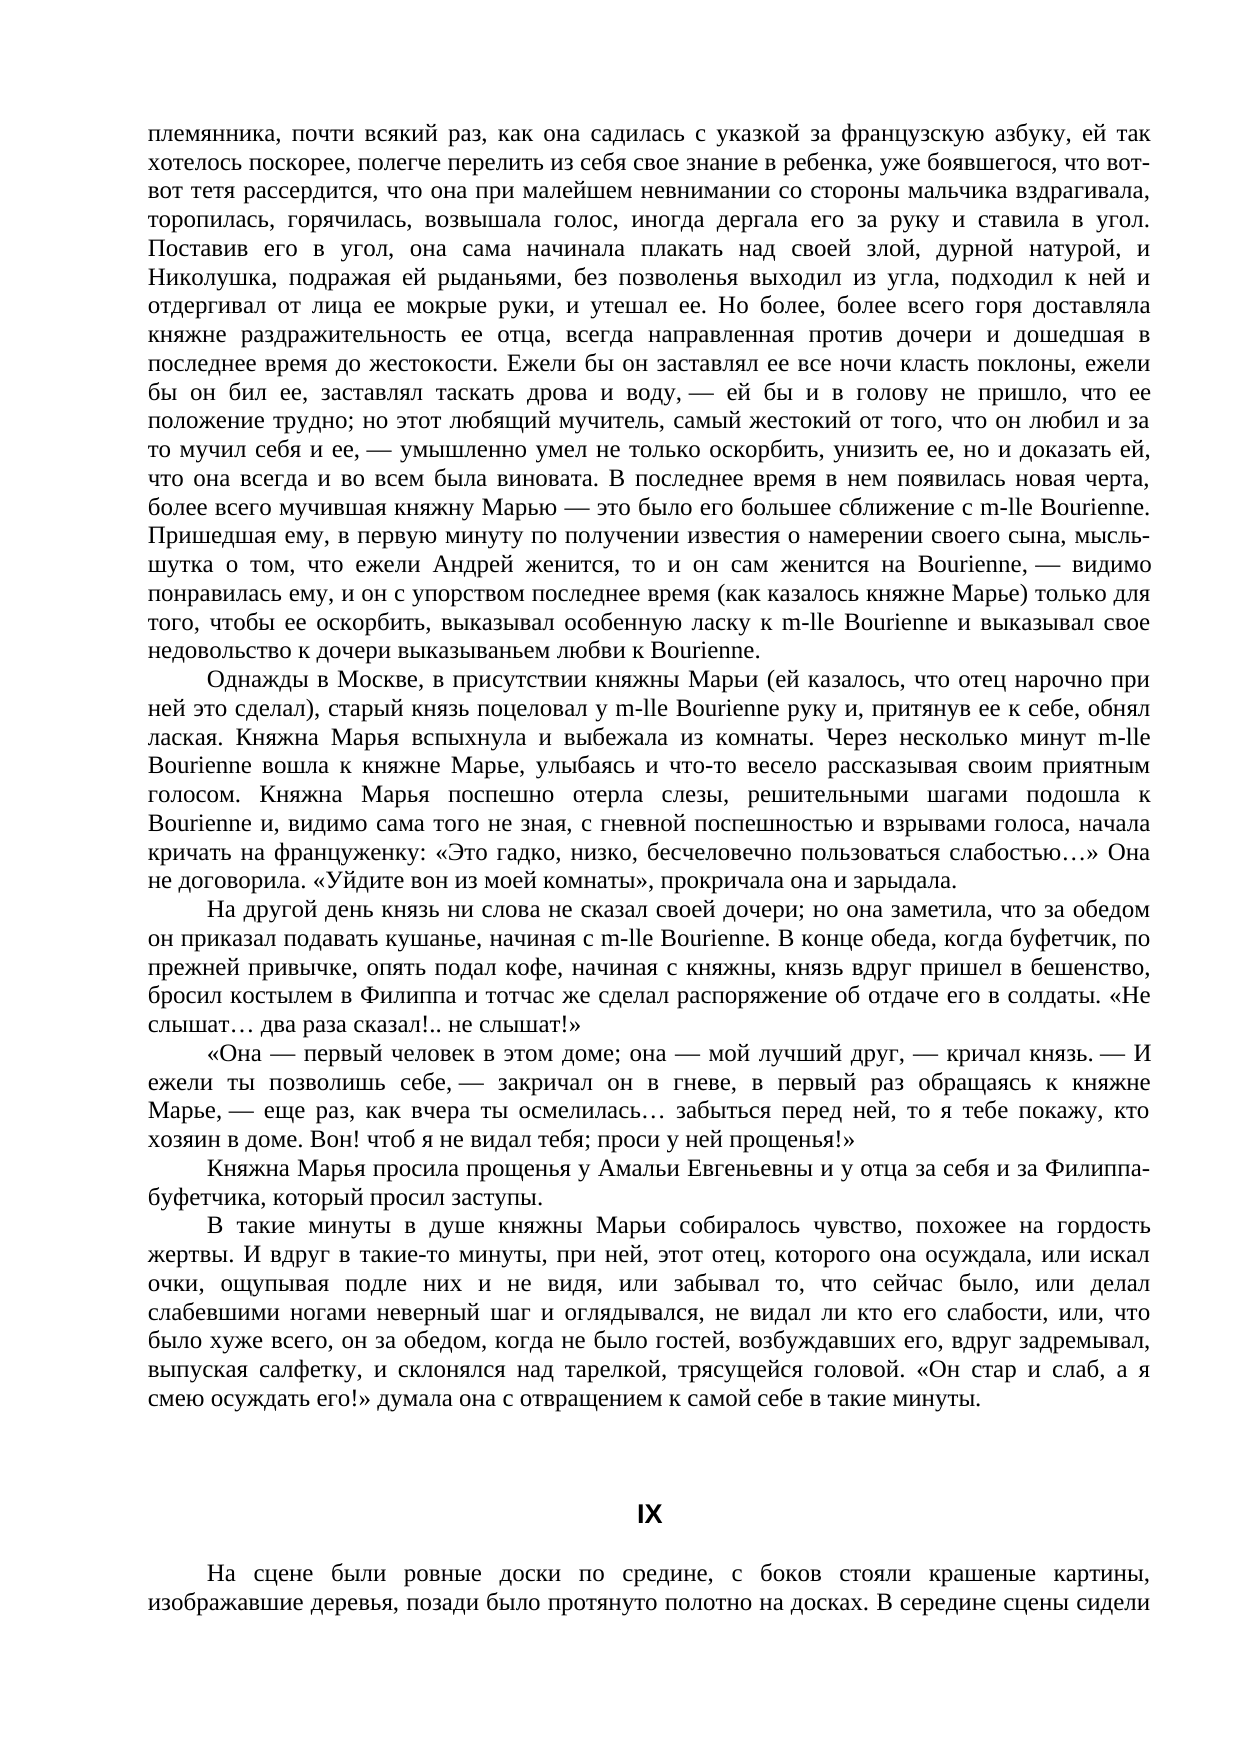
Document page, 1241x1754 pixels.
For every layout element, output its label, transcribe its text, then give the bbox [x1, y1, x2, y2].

text На сцене были ровные доски по средине, с боков стояли крашеные картины, изображавшие деревья, позади было протянуто полотно на досках. В середине сцены сидели [148, 1558, 1152, 1616]
text племянника, почти всякий раз, как она садилась с указкой за французскую азбуку, ей так хотелось поскорее, полегче перелить из себя свое знание в ребенка, уже боявшегося, что вот-вот тетя рассердится, что она при малейшем невнимании со стороны мальчика вздрагивала, торопилась, горячилась, возвышала голос, иногда дергала его за руку и ставила в угол. Поставив его в угол, она сама начинала плакать над своей злой, дурной натурой, и Николушка, подражая ей рыданьями, без позволенья выходил из угла, подходил к ней и отдергивал от лица ее мокрые руки, и утешал ее. Но более, более всего горя доставляла княжне раздражительность ее отца, всегда направленная против дочери и дошедшая в последнее время до жестокости. Ежели бы он заставлял ее все ночи класть поклоны, ежели бы он бил ее, заставлял таскать дрова и воду, — ей бы и в голову не пришло, что ее положение трудно; но этот любящий мучитель, самый жестокий от того, что он любил и за то мучил себя и ее, — умышленно умел не только оскорбить, унизить ее, но и доказать ей, что она всегда и во всем была виновата. В последнее время в нем появилась новая черта, более всего мучившая княжну Марью — это было его большее сближение с m-lle Bourienne. Пришедшая ему, в первую минуту по получении известия о намерении своего сына, мысль-шутка о том, что ежели Андрей женится, то и он сам женится на Bourienne, — видимо понравилась ему, и он с упорством последнее время (как казалось княжне Марье) только для того, чтобы ее оскорбить, выказывал особенную ласку к m-lle Bоurienne и выказывал свое недовольство к дочери выказываньем любви к Bourienne. [148, 118, 1152, 664]
text В такие минуты в душе княжны Марьи собиралось чувство, похожее на гордость жертвы. И вдруг в такие-то минуты, при ней, этот отец, которого она осуждала, или искал очки, ощупывая подле них и не видя, или забывал то, что сейчас было, или делал слабевшими ногами неверный шаг и оглядывался, не видал ли кто его слабости, или, что было хуже всего, он за обедом, когда не было гостей, возбуждавших его, вдруг задремывал, выпуская салфетку, и склонялся над тарелкой, трясущейся головой. «Он стар и слаб, а я смею осуждать его!» думала она с отвращением к самой себе в такие минуты. [148, 1211, 1152, 1412]
subtitle IX [148, 1498, 1152, 1529]
text Однажды в Москве, в присутствии княжны Марьи (ей казалось, что отец нарочно при ней это сделал), старый князь поцеловал у m-lle Bourienne руку и, притянув ее к себе, обнял лаская. Княжна Марья вспыхнула и выбежала из комнаты. Через несколько минут m-lle Bourienne вошла к княжне Марье, улыбаясь и что-то весело рассказывая своим приятным голосом. Княжна Марья поспешно отерла слезы, решительными шагами подошла к Bourienne и, видимо сама того не зная, с гневной поспешностью и взрывами голоса, начала кричать на француженку: «Это гадко, низко, бесчеловечно пользоваться слабостью…» Она не договорила. «Уйдите вон из моей комнаты», прокричала она и зарыдала. [148, 664, 1152, 894]
text «Она — первый человек в этом доме; она — мой лучший друг, — кричал князь. — И ежели ты позволишь себе, — закричал он в гневе, в первый раз обращаясь к княжне Марье, — еще раз, как вчера ты осмелилась… забыться перед ней, то я тебе покажу, кто хозяин в доме. Вон! чтоб я не видал тебя; проси у ней прощенья!» [148, 1038, 1152, 1153]
text На другой день князь ни слова не сказал своей дочери; но она заметила, что за обедом он приказал подавать кушанье, начиная с m-lle Bourienne. В конце обеда, когда буфетчик, по прежней привычке, опять подал кофе, начиная с княжны, князь вдруг пришел в бешенство, бросил костылем в Филиппа и тотчас же сделал распоряжение об отдаче его в солдаты. «Не слышат… два раза сказал!.. не слышат!» [148, 894, 1152, 1038]
text Княжна Марья просила прощенья у Амальи Евгеньевны и у отца за себя и за Филиппа-буфетчика, который просил заступы. [148, 1153, 1152, 1211]
